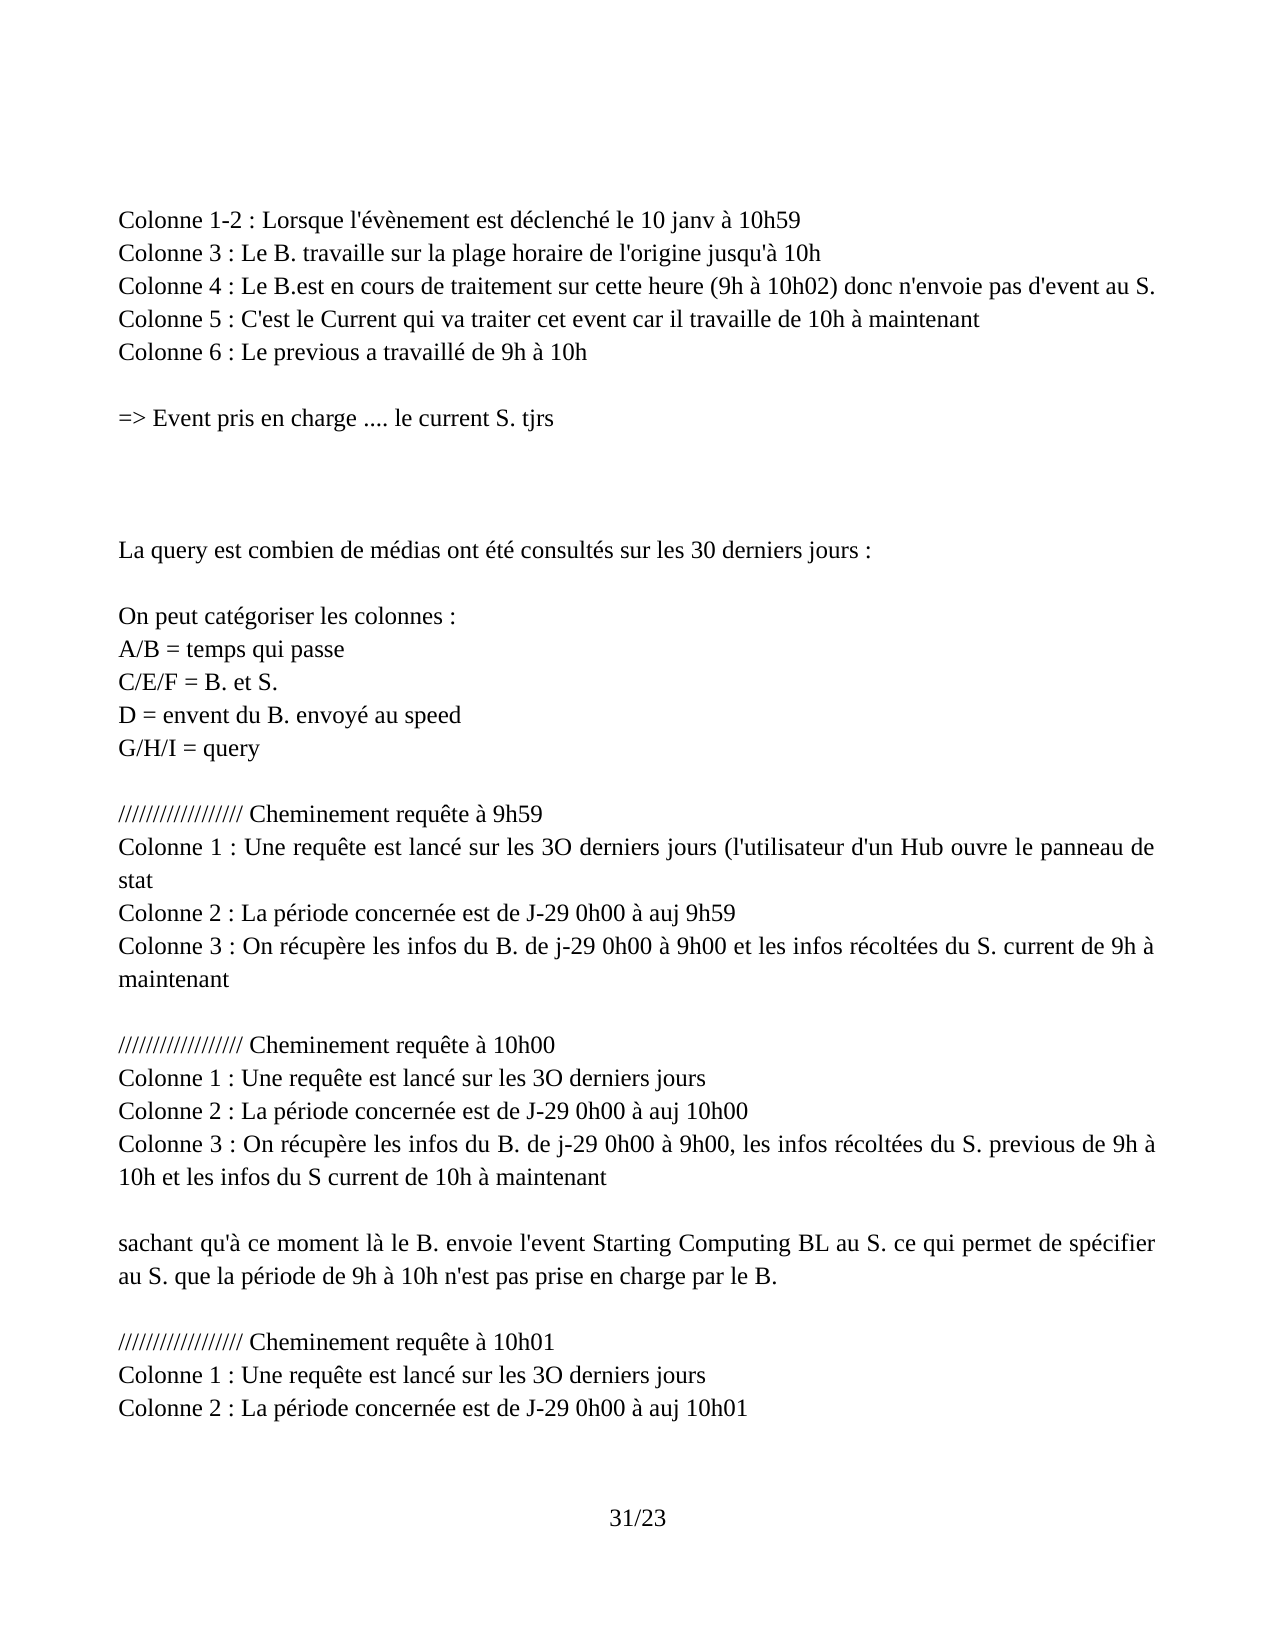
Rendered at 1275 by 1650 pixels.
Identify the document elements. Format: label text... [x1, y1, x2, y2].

text Colonne 3 : Le B. travaille sur la plage horaire de l'origine jusqu'à 10h [118, 238, 1157, 266]
text Colonne 1 : Une requête est lancé sur les 3O derniers jours [118, 1360, 1157, 1389]
text Colonne 1 : Une requête est lancé sur les 3O derniers jours [118, 1063, 1157, 1092]
text G/H/I = query [118, 733, 1157, 762]
text Colonne 4 : Le B.est en cours de traitement sur cette heure (9h à 10h02) donc n'envoie pas d'event au S. [118, 271, 1157, 299]
text Colonne 5 : C'est le Current qui va traiter cet event car il travaille de 10h à maintenant [118, 304, 1157, 332]
text Colonne 6 : Le previous a travaillé de 9h à 10h [118, 337, 1157, 366]
text Colonne 2 : La période concernée est de J-29 0h00 à auj 9h59 [118, 898, 1157, 927]
text Colonne 3 : On récupère les infos du B. de j-29 0h00 à 9h00 et les infos récoltées du S. current de 9h à maintenant [118, 931, 1157, 993]
text Colonne 2 : La période concernée est de J-29 0h00 à auj 10h00 [118, 1096, 1157, 1125]
text Colonne 1-2 : Lorsque l'évènement est déclenché le 10 janv à 10h59 [118, 205, 1157, 233]
text sachant qu'à ce moment là le B. envoie l'event Starting Computing BL au S. ce qui permet de spécifier au S. que la période de 9h à 10h n'est pas prise en charge par le B. [118, 1228, 1157, 1290]
text => Event pris en charge .... le current S. tjrs [118, 403, 1157, 432]
text Colonne 2 : La période concernée est de J-29 0h00 à auj 10h01 [118, 1393, 1157, 1422]
text D = envent du B. envoyé au speed [118, 700, 1157, 729]
text ////////////////// Cheminement requête à 10h01 [118, 1327, 1157, 1356]
text Colonne 3 : On récupère les infos du B. de j-29 0h00 à 9h00, les infos récoltées du S. previous de 9h à 10h et les infos du S current de 10h à maintenant [118, 1129, 1157, 1191]
text La query est combien de médias ont été consultés sur les 30 derniers jours : [118, 535, 1157, 564]
text C/E/F = B. et S. [118, 667, 1157, 696]
text ////////////////// Cheminement requête à 9h59 [118, 799, 1157, 828]
text On peut catégoriser les colonnes : [118, 601, 1157, 630]
text Colonne 1 : Une requête est lancé sur les 3O derniers jours (l'utilisateur d'un Hub ouvre le panneau de stat [118, 832, 1157, 894]
text ////////////////// Cheminement requête à 10h00 [118, 1030, 1157, 1059]
text A/B = temps qui passe [118, 634, 1157, 663]
